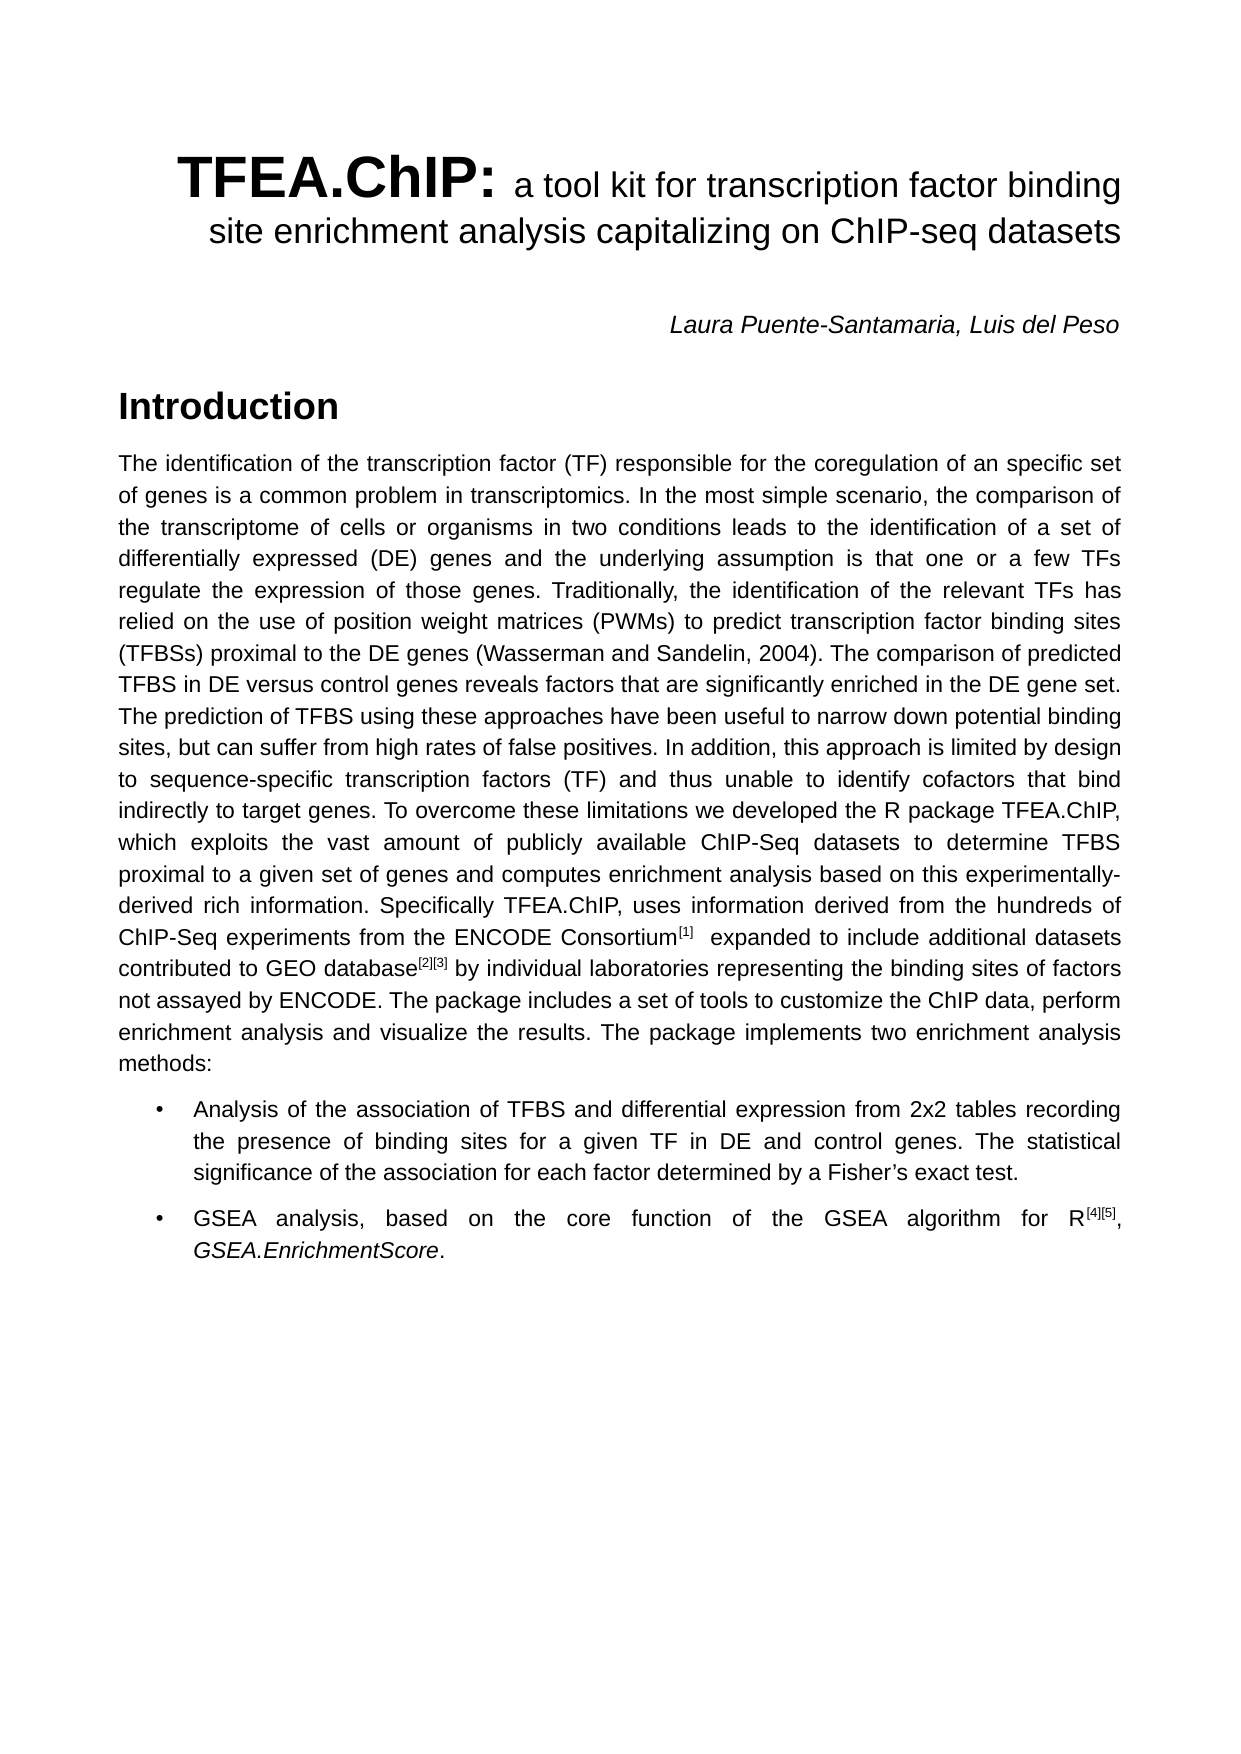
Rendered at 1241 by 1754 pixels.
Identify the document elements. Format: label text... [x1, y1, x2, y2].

text The identification of the transcription factor (TF) responsible for the coregulation of an specific set of genes is a common problem in transcriptomics. In the most simple scenario, the comparison of the transcriptome of cells or organisms in two conditions leads to the identification of a set of differentially expressed (DE) genes and the underlying assumption is that one or a few TFs regulate the expression of those genes. Traditionally, the identification of the relevant TFs has relied on the use of position weight matrices (PWMs) to predict transcription factor binding sites (TFBSs) proximal to the DE genes (Wasserman and Sandelin, 2004). The comparison of predicted TFBS in DE versus control genes reveals factors that are significantly enriched in the DE gene set. The prediction of TFBS using these approaches have been useful to narrow down potential binding sites, but can suffer from high rates of false positives. In addition, this approach is limited by design to sequence-specific transcription factors (TF) and thus unable to identify cofactors that bind indirectly to target genes. To overcome these limitations we developed the R package TFEA.ChIP, which exploits the vast amount of publicly available ChIP-Seq datasets to determine TFBS proximal to a given set of genes and computes enrichment analysis based on this experimentally-derived rich information. Specifically TFEA.ChIP, uses information derived from the hundreds of ChIP-Seq experiments from the ENCODE Consortium[1] expanded to include additional datasets contributed to GEO database[2][3] by individual laboratories representing the binding sites of factors not assayed by ENCODE. The package includes a set of tools to customize the ChIP data, perform enrichment analysis and visualize the results. The package implements two enrichment analysis methods: [118, 450, 1122, 1076]
title TFEA.ChIP: a tool kit for transcription factor binding site enrichment analysis capitalizing on ChIP-seq datasets [118, 143, 1122, 251]
list Analysis of the association of TFBS and differential expression from 2x2 tables recording the presence of binding sites for a given TF in DE and control genes. The statistical significance of the association for each factor determined by a Fisher’s exact test. [156, 1096, 1122, 1186]
text Laura Puente-Santamaria, Luis del Peso [118, 309, 1122, 338]
subtitle Introduction [118, 384, 1122, 428]
list GSEA analysis, based on the core function of the GSEA algorithm for R[4][5], GSEA.EnrichmentScore. [156, 1205, 1122, 1263]
